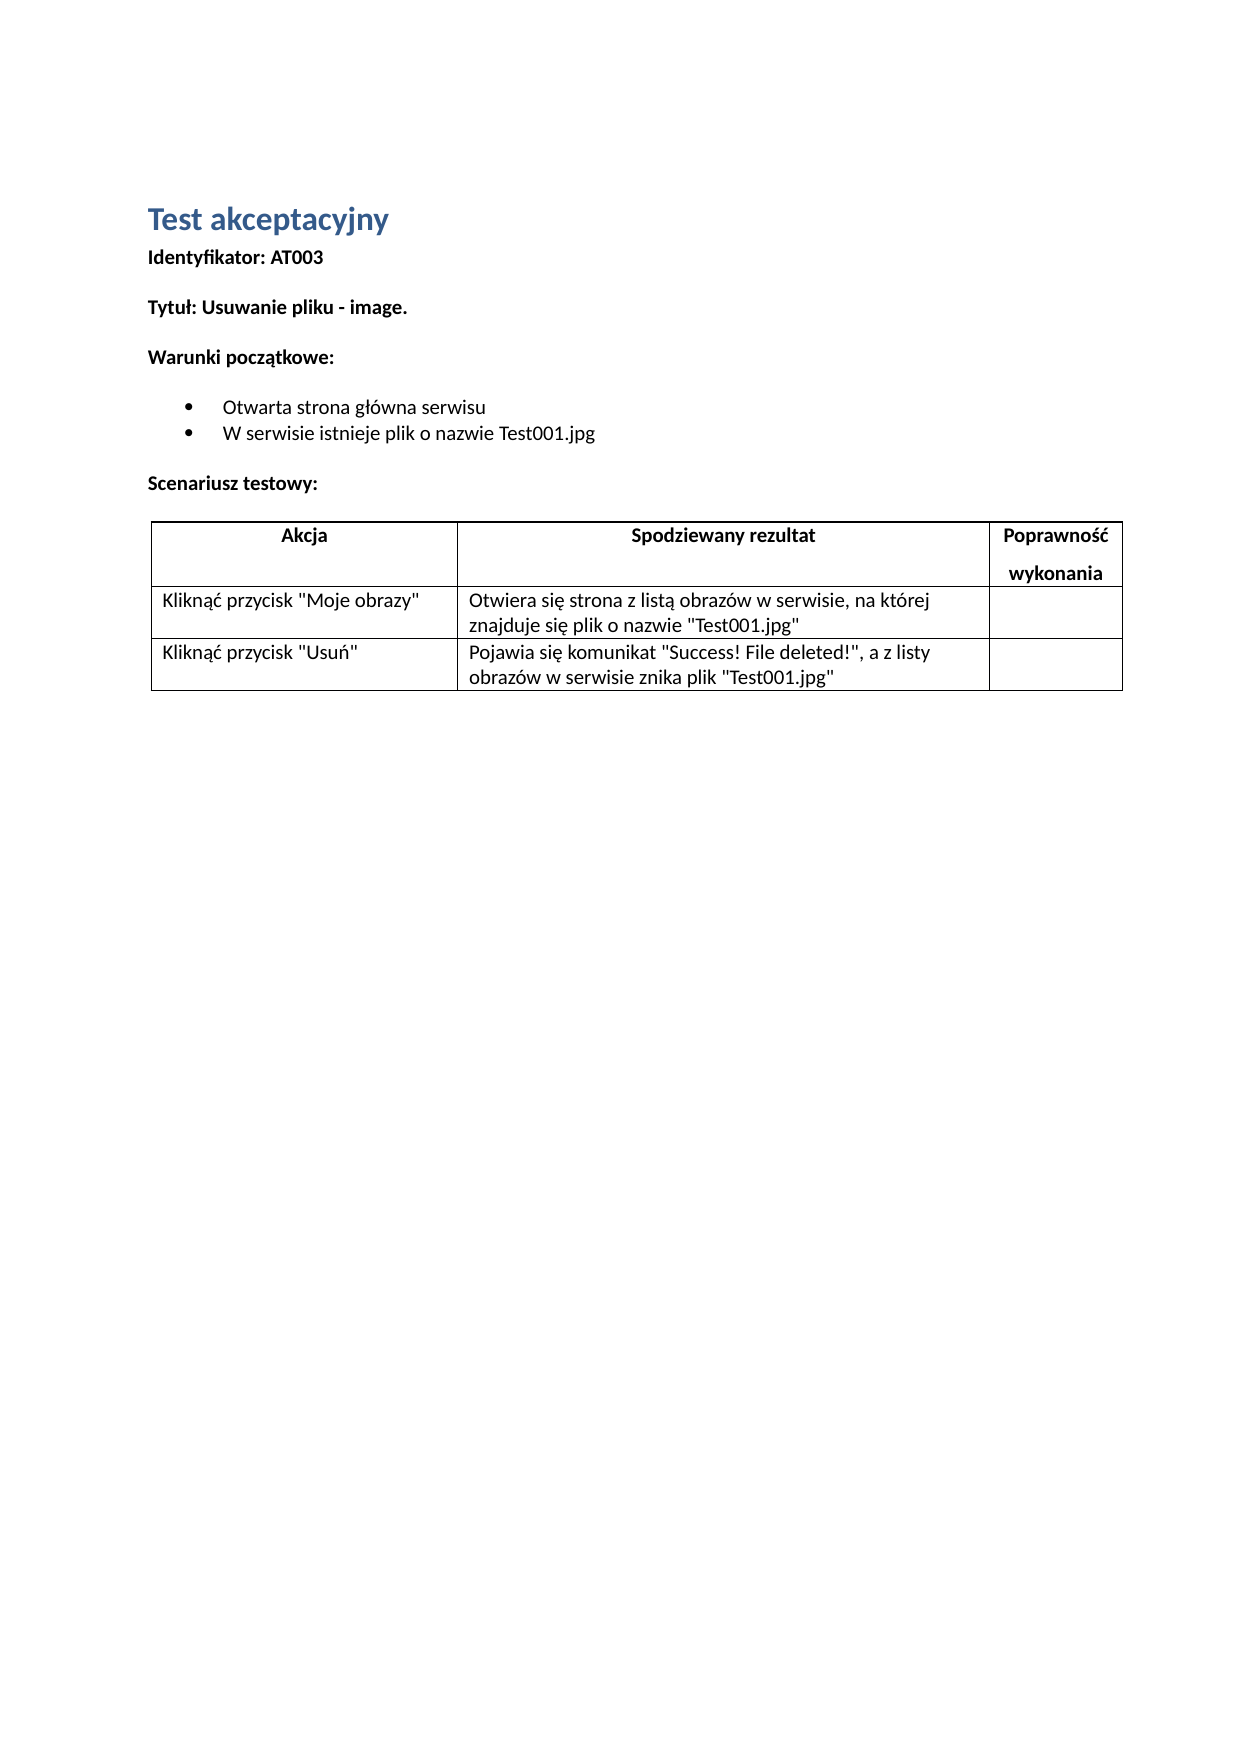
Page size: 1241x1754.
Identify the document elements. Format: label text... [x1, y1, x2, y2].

list Otwarta strona główna serwisu [185, 394, 1093, 420]
table_cell [990, 587, 1122, 638]
table_cell Pojawia się komunikat "Success! File deleted!", a z listy obrazów w serwisie znika plik "Test001.jpg" [458, 639, 989, 690]
list W serwisie istnieje plik o nazwie Test001.jpg [185, 420, 1093, 445]
table_header Akcja [152, 523, 457, 586]
subtitle Test akceptacyjny [148, 198, 1093, 238]
table_cell Kliknąć przycisk "Moje obrazy" [152, 587, 457, 638]
table_cell Kliknąć przycisk "Usuń" [152, 639, 457, 690]
text Identyfikator: AT003 [148, 244, 1093, 270]
text Scenariusz testowy: [148, 471, 1093, 496]
table_header Poprawność wykonania [990, 523, 1122, 586]
text Warunki początkowe: [148, 344, 1093, 370]
text Tytuł: Usuwanie pliku - image. [148, 294, 1093, 320]
table_cell Otwiera się strona z listą obrazów w serwisie, na której znajduje się plik o nazwie "Test001.jpg" [458, 587, 989, 638]
table_cell [990, 639, 1122, 690]
table_header Spodziewany rezultat [458, 523, 989, 586]
